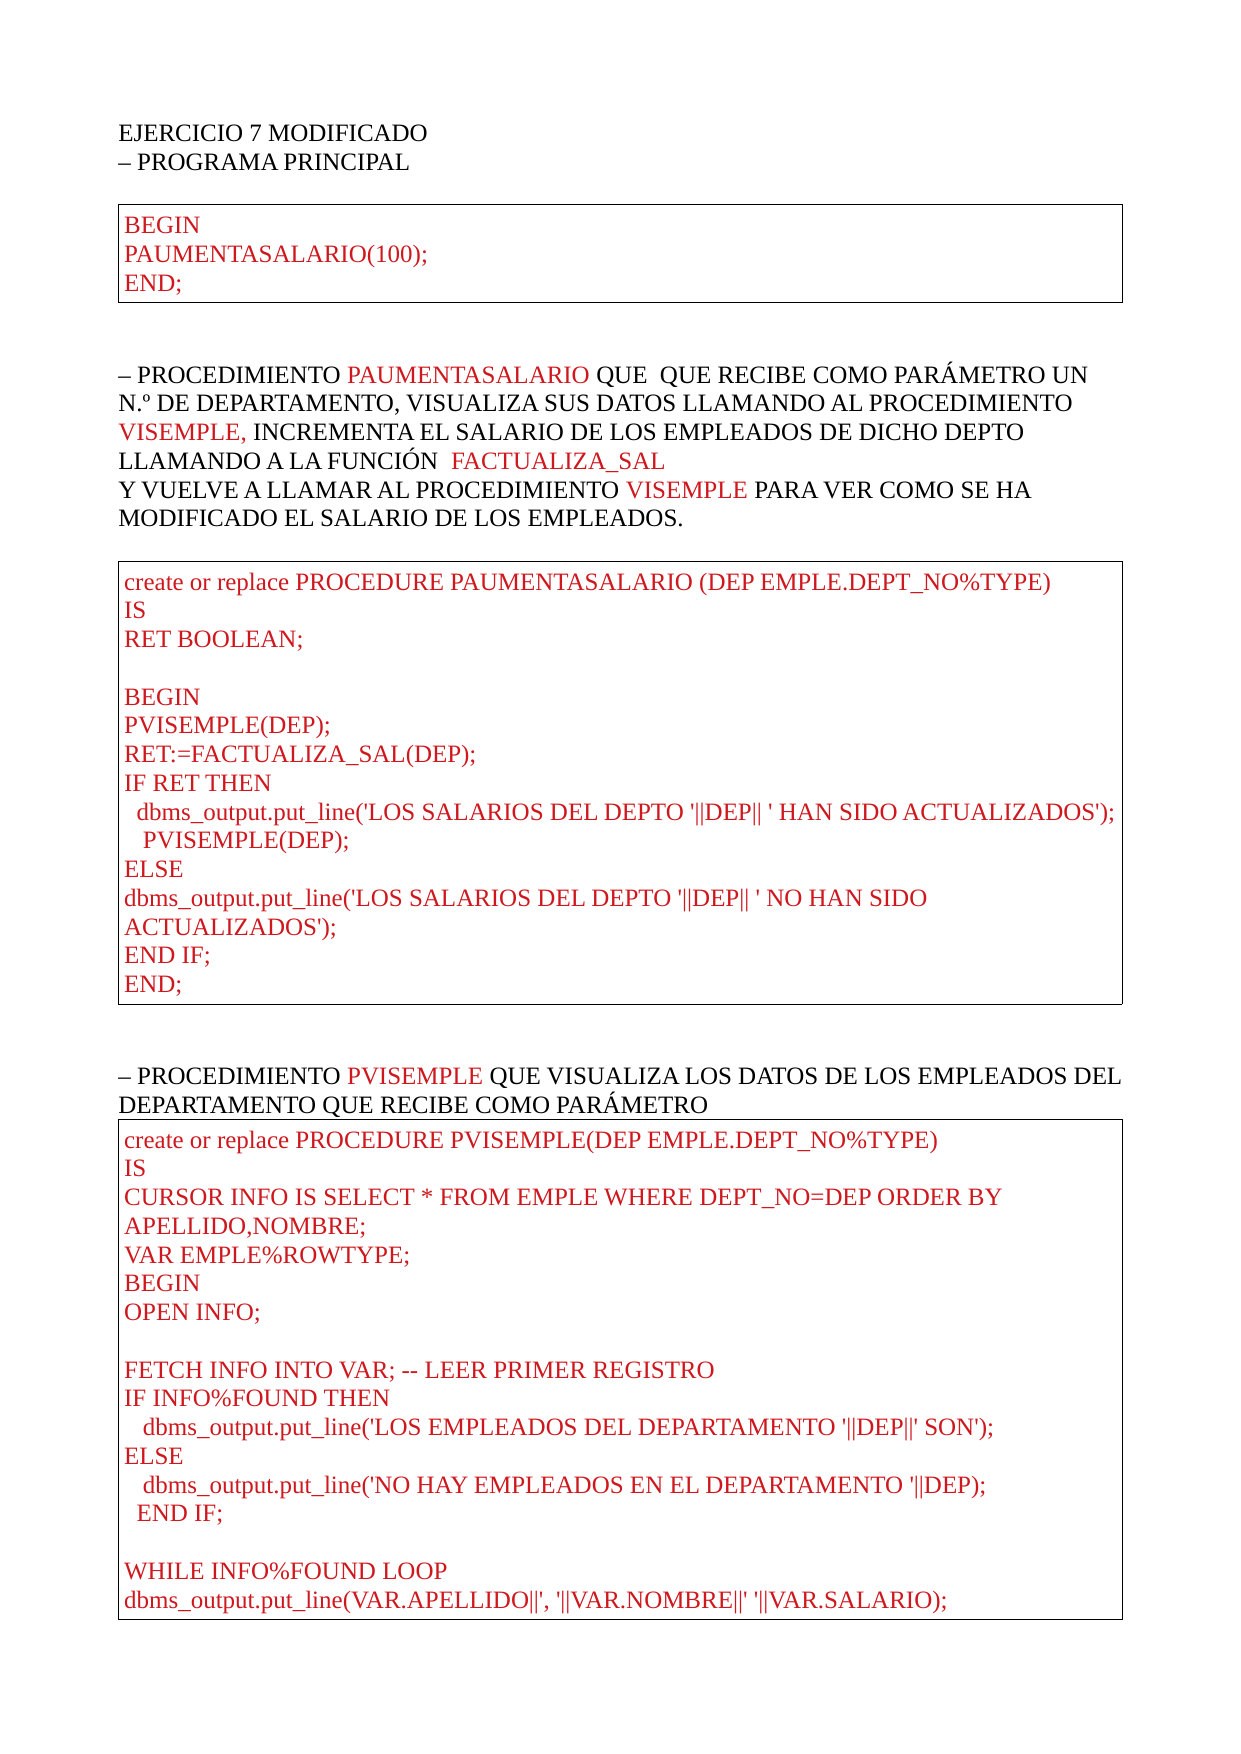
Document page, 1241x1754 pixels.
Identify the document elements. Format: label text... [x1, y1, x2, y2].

text – PROCEDIMIENTO PVISEMPLE QUE VISUALIZA LOS DATOS DE LOS EMPLEADOS DEL DEPARTAMENTO QUE RECIBE COMO PARÁMETRO [118, 1061, 1122, 1119]
text – PROGRAMA PRINCIPAL [118, 147, 1122, 176]
table_header BEGIN PAUMENTASALARIO(100); END; [119, 205, 1122, 302]
table_header create or replace PROCEDURE PVISEMPLE(DEP EMPLE.DEPT_NO%TYPE) IS CURSOR INFO IS SELECT * FROM EMPLE WHERE DEPT_NO=DEP ORDER BY APELLIDO,NOMBRE; VAR EMPLE%ROWTYPE; BEGIN OPEN INFO; FETCH INFO INTO VAR; -- LEER PRIMER REGISTRO IF INFO%FOUND THEN dbms_output.put_line('LOS EMPLEADOS DEL DEPARTAMENTO '||DEP||' SON'); ELSE dbms_output.put_line('NO HAY EMPLEADOS EN EL DEPARTAMENTO '||DEP); END IF; WHILE INFO%FOUND LOOP dbms_output.put_line(VAR.APELLIDO||', '||VAR.NOMBRE||' '||VAR.SALARIO); [119, 1120, 1122, 1619]
text EJERCICIO 7 MODIFICADO [118, 118, 1122, 147]
text – PROCEDIMIENTO PAUMENTASALARIO QUE QUE RECIBE COMO PARÁMETRO UN N.º DE DEPARTAMENTO, VISUALIZA SUS DATOS LLAMANDO AL PROCEDIMIENTO [118, 360, 1122, 417]
table_header create or replace PROCEDURE PAUMENTASALARIO (DEP EMPLE.DEPT_NO%TYPE) IS RET BOOLEAN; BEGIN PVISEMPLE(DEP); RET:=FACTUALIZA_SAL(DEP); IF RET THEN dbms_output.put_line('LOS SALARIOS DEL DEPTO '||DEP|| ' HAN SIDO ACTUALIZADOS'); PVISEMPLE(DEP); ELSE dbms_output.put_line('LOS SALARIOS DEL DEPTO '||DEP|| ' NO HAN SIDO ACTUALIZADOS'); END IF; END; [119, 562, 1122, 1004]
text Y VUELVE A LLAMAR AL PROCEDIMIENTO VISEMPLE PARA VER COMO SE HA MODIFICADO EL SALARIO DE LOS EMPLEADOS. [118, 475, 1122, 532]
text VISEMPLE, INCREMENTA EL SALARIO DE LOS EMPLEADOS DE DICHO DEPTO LLAMANDO A LA FUNCIÓN FACTUALIZA_SAL [118, 417, 1122, 475]
